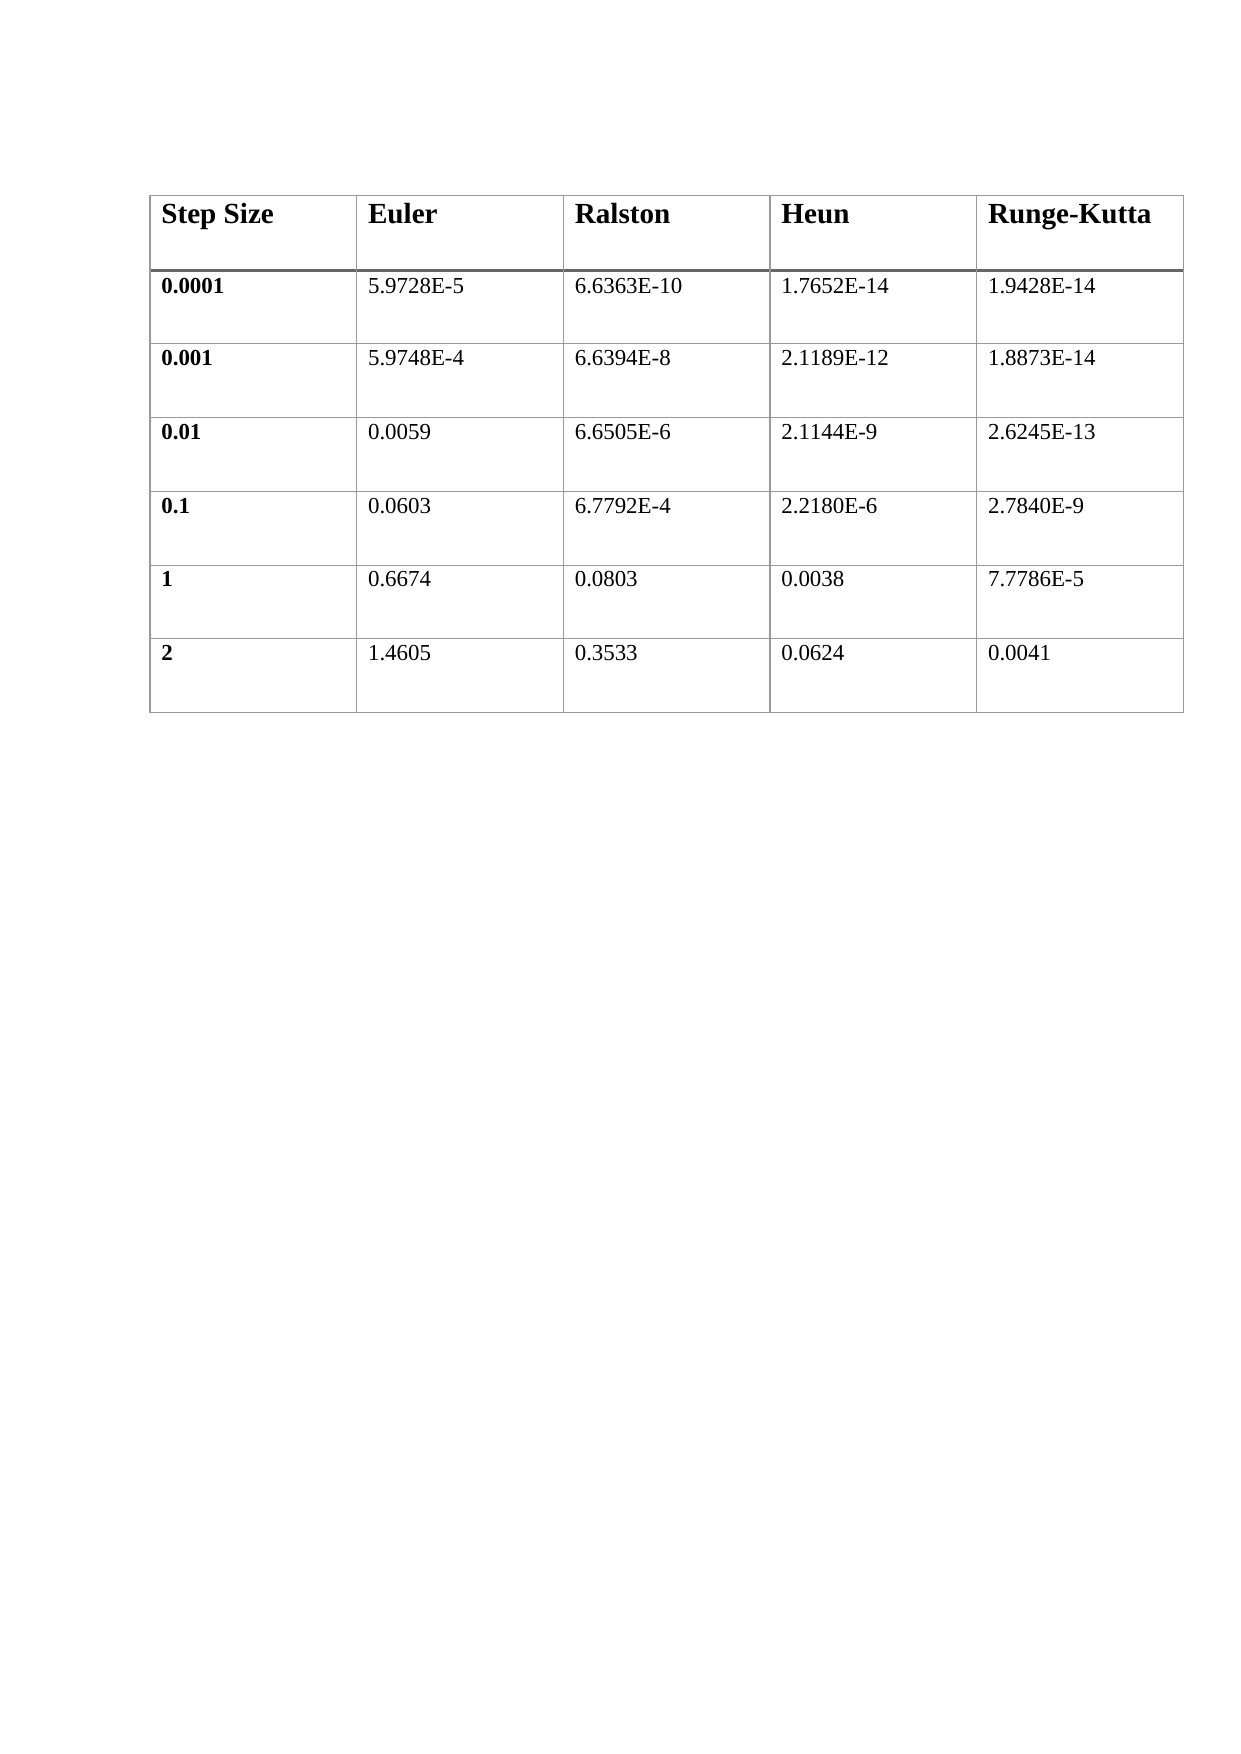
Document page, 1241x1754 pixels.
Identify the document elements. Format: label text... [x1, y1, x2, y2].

table_cell 0.0603 [357, 492, 563, 564]
table_cell 1 [151, 566, 356, 638]
table_cell 6.7792E-4 [564, 492, 769, 564]
table_cell 1.8873E-14 [977, 344, 1183, 417]
table_cell 5.9748E-4 [357, 344, 563, 417]
table_cell 0.1 [151, 492, 356, 564]
table_cell 0.001 [151, 344, 356, 417]
table_cell 2.6245E-13 [977, 418, 1183, 491]
table_header Runge-Kutta [977, 196, 1183, 269]
table_cell 1.4605 [357, 639, 563, 712]
table_cell 5.9728E-5 [357, 272, 563, 343]
table_cell 6.6505E-6 [564, 418, 769, 491]
table_cell 7.7786E-5 [977, 566, 1183, 638]
table_cell 0.3533 [564, 639, 769, 712]
table_header Heun [771, 196, 976, 269]
table_cell 6.6363E-10 [564, 272, 769, 343]
table_cell 0.0041 [977, 639, 1183, 712]
table_cell 1.7652E-14 [771, 272, 976, 343]
table_header Step Size [151, 196, 356, 269]
table_cell 0.0059 [357, 418, 563, 491]
table_cell 0.6674 [357, 566, 563, 638]
table_cell 2.7840E-9 [977, 492, 1183, 564]
table_cell 0.0624 [771, 639, 976, 712]
table_cell 0.01 [151, 418, 356, 491]
table_cell 2.1189E-12 [771, 344, 976, 417]
table_header Euler [357, 196, 563, 269]
table_cell 0.0038 [771, 566, 976, 638]
table_header Ralston [564, 196, 769, 269]
table_cell 2.1144E-9 [771, 418, 976, 491]
table_cell 2 [151, 639, 356, 712]
table_cell 0.0001 [151, 272, 356, 343]
table_cell 0.0803 [564, 566, 769, 638]
table_cell 1.9428E-14 [977, 272, 1183, 343]
table_cell 6.6394E-8 [564, 344, 769, 417]
table_cell 2.2180E-6 [771, 492, 976, 564]
